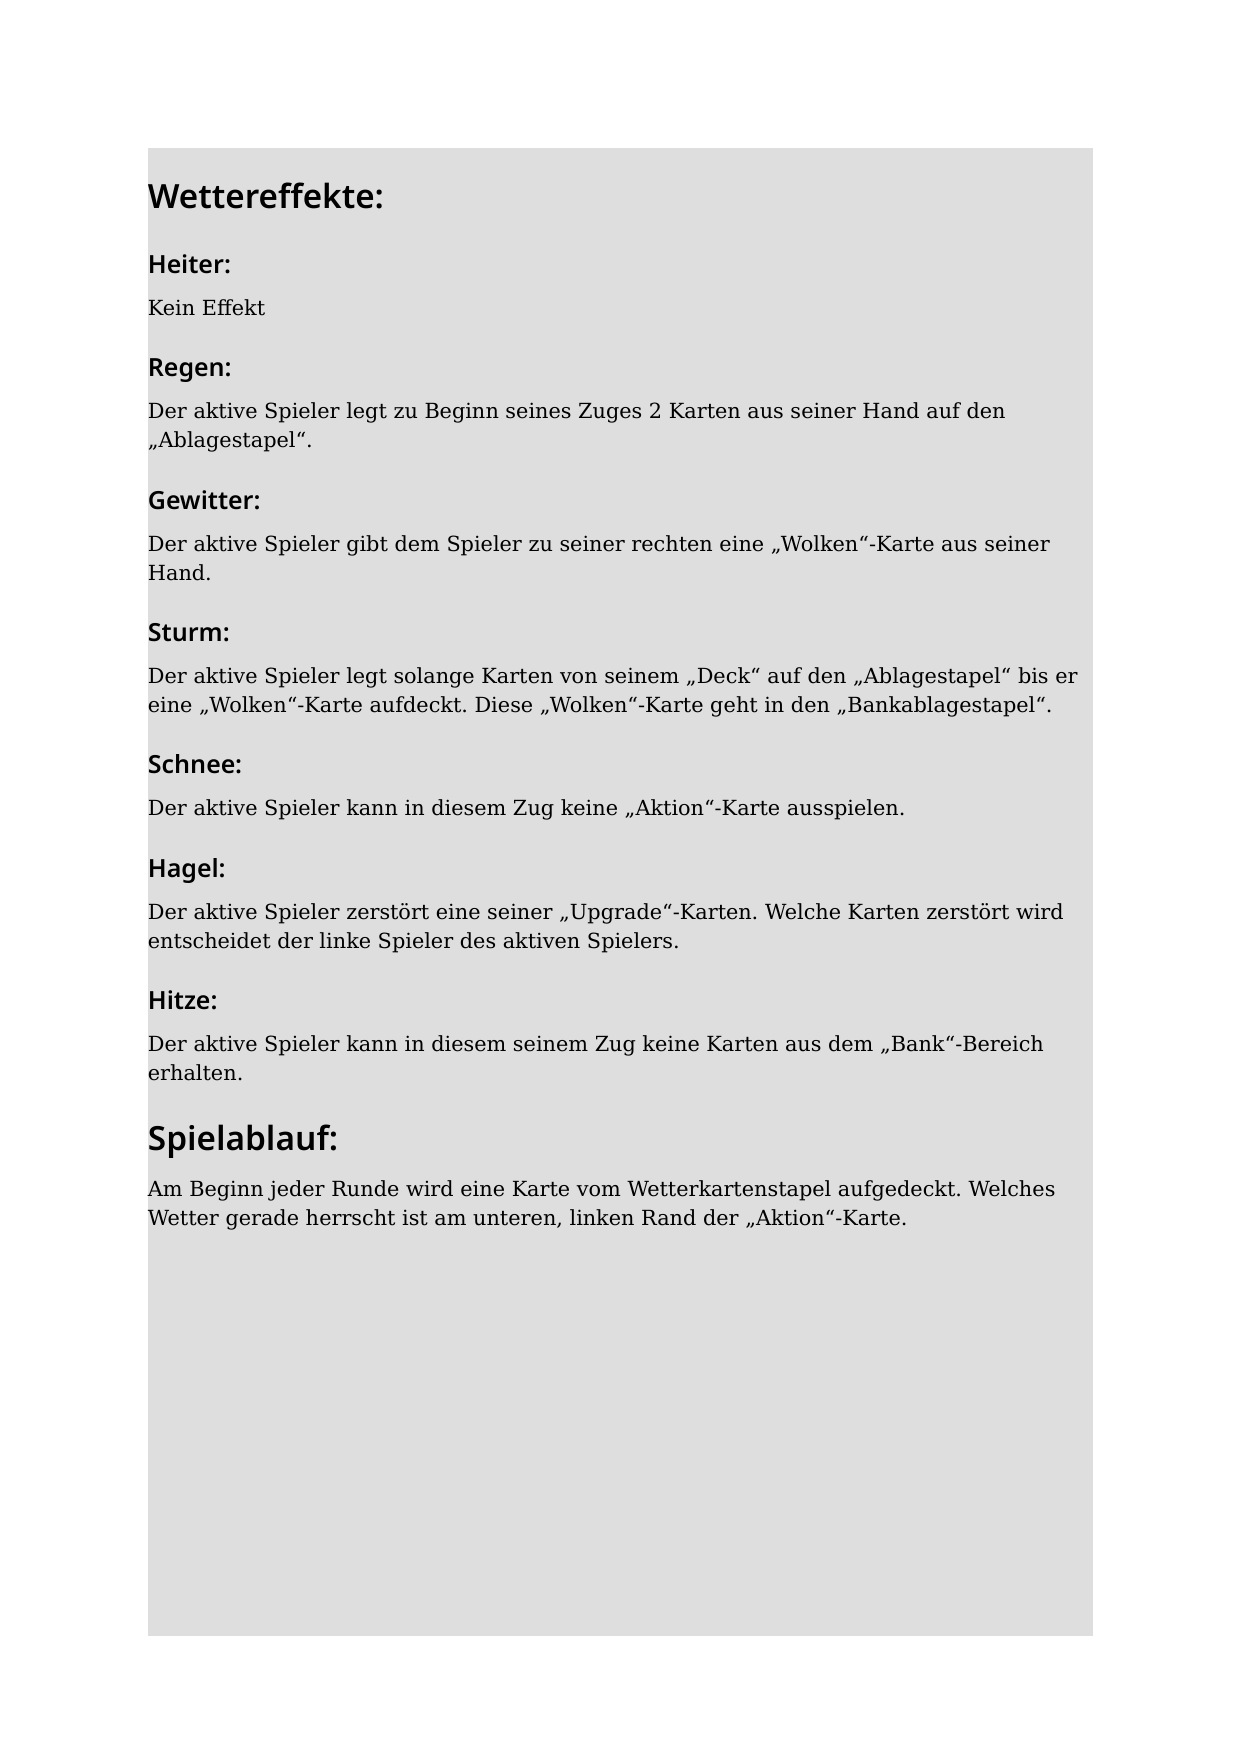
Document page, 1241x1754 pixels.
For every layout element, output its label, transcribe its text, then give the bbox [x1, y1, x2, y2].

text Der aktive Spieler legt solange Karten von seinem „Deck“ auf den „Ablagestapel“ bis er eine „Wolken“-Karte aufdeckt. Diese „Wolken“-Karte geht in den „Bankablagestapel“. [148, 664, 1093, 717]
text Der aktive Spieler kann in diesem Zug keine „Aktion“-Karte ausspielen. [148, 796, 1093, 821]
subtitle Spielablauf: [148, 1115, 1093, 1161]
subtitle Hagel: [148, 850, 1093, 884]
text Der aktive Spieler kann in diesem seinem Zug keine Karten aus dem „Bank“-Bereich erhalten. [148, 1032, 1093, 1085]
subtitle Heiter: [148, 247, 1093, 281]
text Kein Effekt [148, 296, 1093, 320]
text Der aktive Spieler gibt dem Spieler zu seiner rechten eine „Wolken“-Karte aus seiner Hand. [148, 532, 1093, 585]
text Der aktive Spieler legt zu Beginn seines Zuges 2 Karten aus seiner Hand auf den „Ablagestapel“. [148, 399, 1093, 452]
text Am Beginn jeder Runde wird eine Karte vom Wetterkartenstapel aufgedeckt. Welches Wetter gerade herrscht ist am unteren, linken Rand der „Aktion“-Karte. [148, 1177, 1093, 1230]
text Der aktive Spieler zerstört eine seiner „Upgrade“-Karten. Welche Karten zerstört wird entscheidet der linke Spieler des aktiven Spielers. [148, 900, 1093, 953]
subtitle Hitze: [148, 983, 1093, 1017]
subtitle Schnee: [148, 747, 1093, 781]
subtitle Regen: [148, 350, 1093, 384]
subtitle Sturm: [148, 615, 1093, 649]
subtitle Gewitter: [148, 482, 1093, 516]
subtitle Wettereffekte: [148, 173, 1093, 218]
